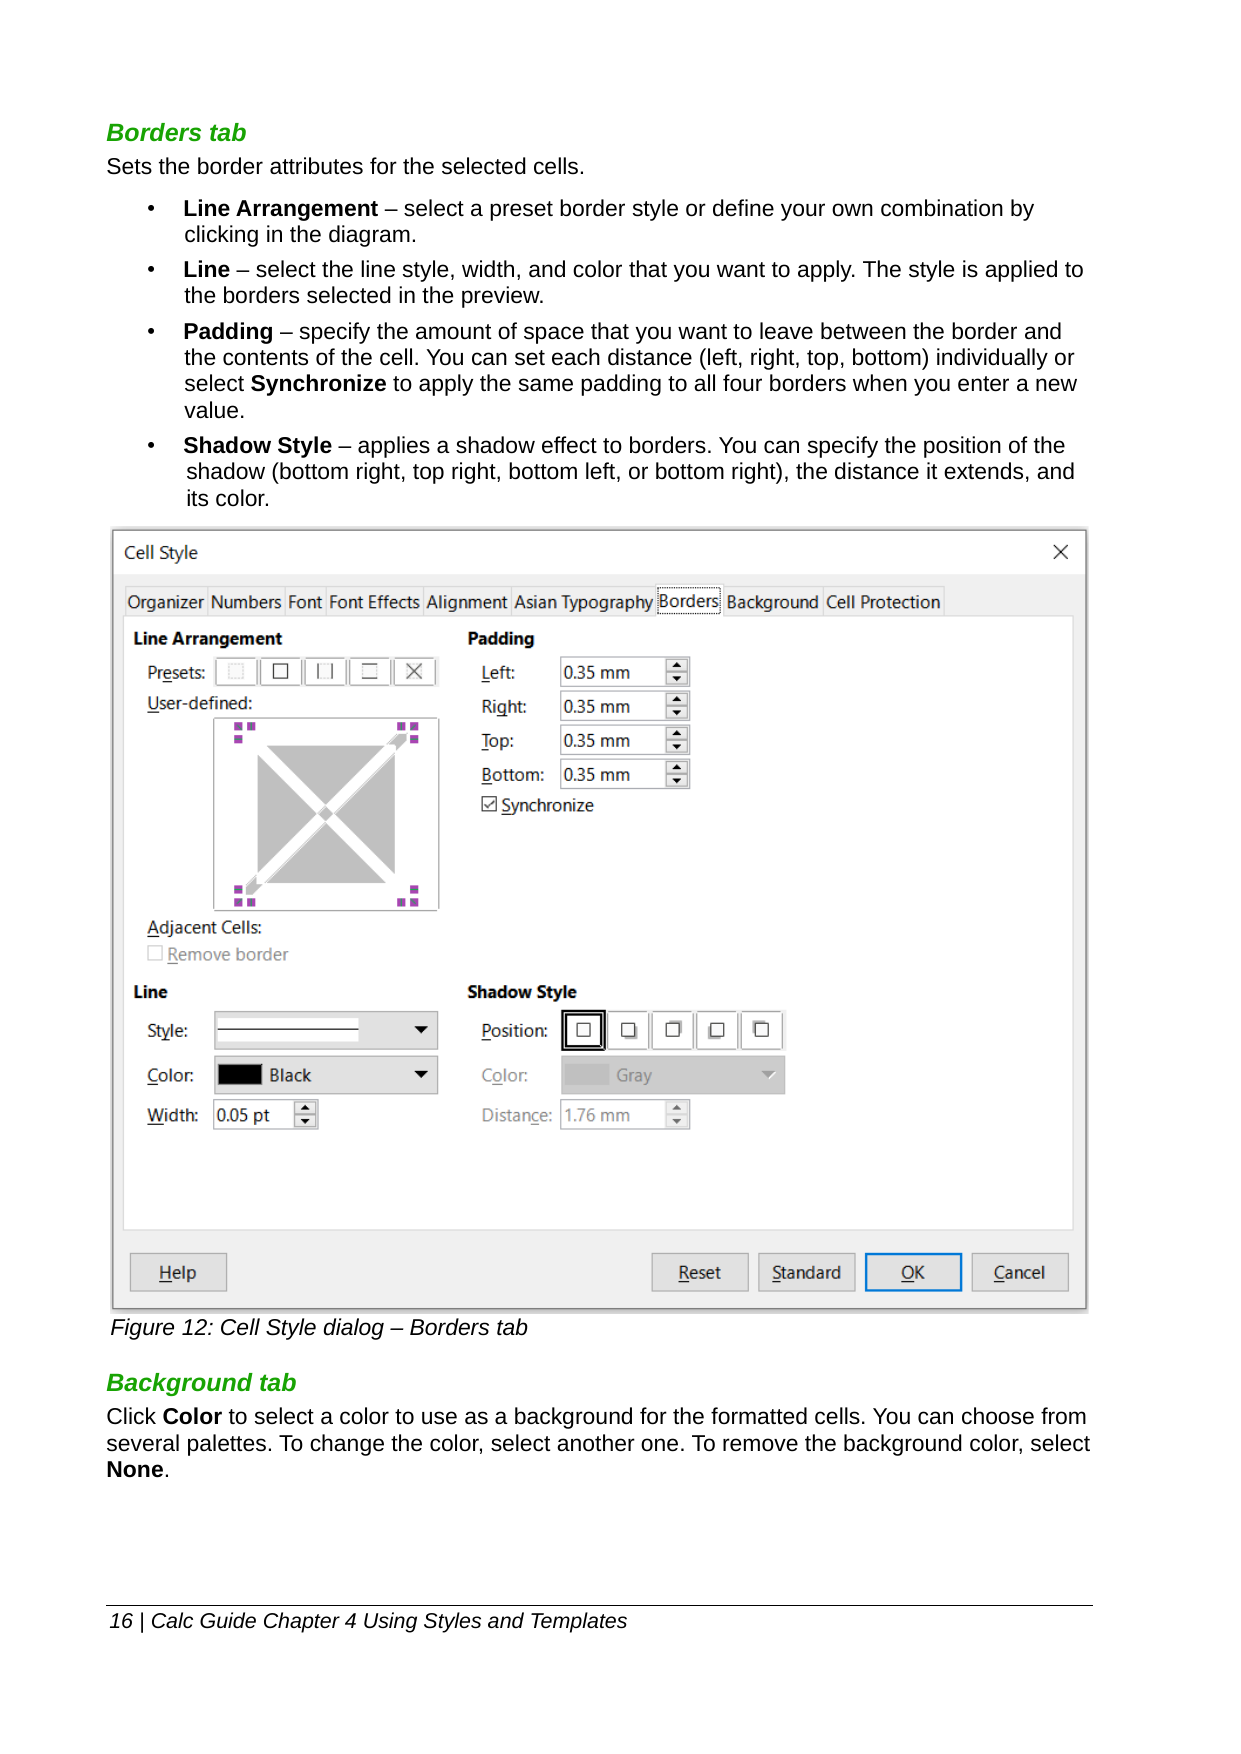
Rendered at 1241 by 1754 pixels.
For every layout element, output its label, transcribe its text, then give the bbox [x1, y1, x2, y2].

subtitle Borders tab [106, 118, 1093, 147]
text Sets the border attributes for the selected cells. [106, 153, 1093, 179]
text Figure 12: Cell Style dialog – Borders tab [110, 1314, 1089, 1340]
list Shadow Style – applies a shadow effect to borders. You can specify the position of the shadow (bottom right, top right, bottom left, or bottom right), the distance it extends, and its color. [144, 429, 1093, 514]
text Click Color to select a color to use as a background for the formatted cells. You can choose from several palettes. To change the color, select another one. To remove the background color, select None. [106, 1403, 1093, 1482]
list Padding – specify the amount of space that you want to leave between the border and the contents of the cell. You can set each distance (left, right, top, bottom) individually or select Synchronize to apply the same padding to all four borders when you enter a new value. [144, 315, 1093, 423]
list Line Arrangement – select a preset border style or define your own combination by clicking in the diagram. [144, 192, 1093, 247]
picture [110, 526, 1089, 1314]
subtitle Background tab [106, 1368, 1093, 1397]
list Line – select the line style, width, and color that you want to apply. The style is applied to the borders selected in the preview. [144, 253, 1093, 309]
